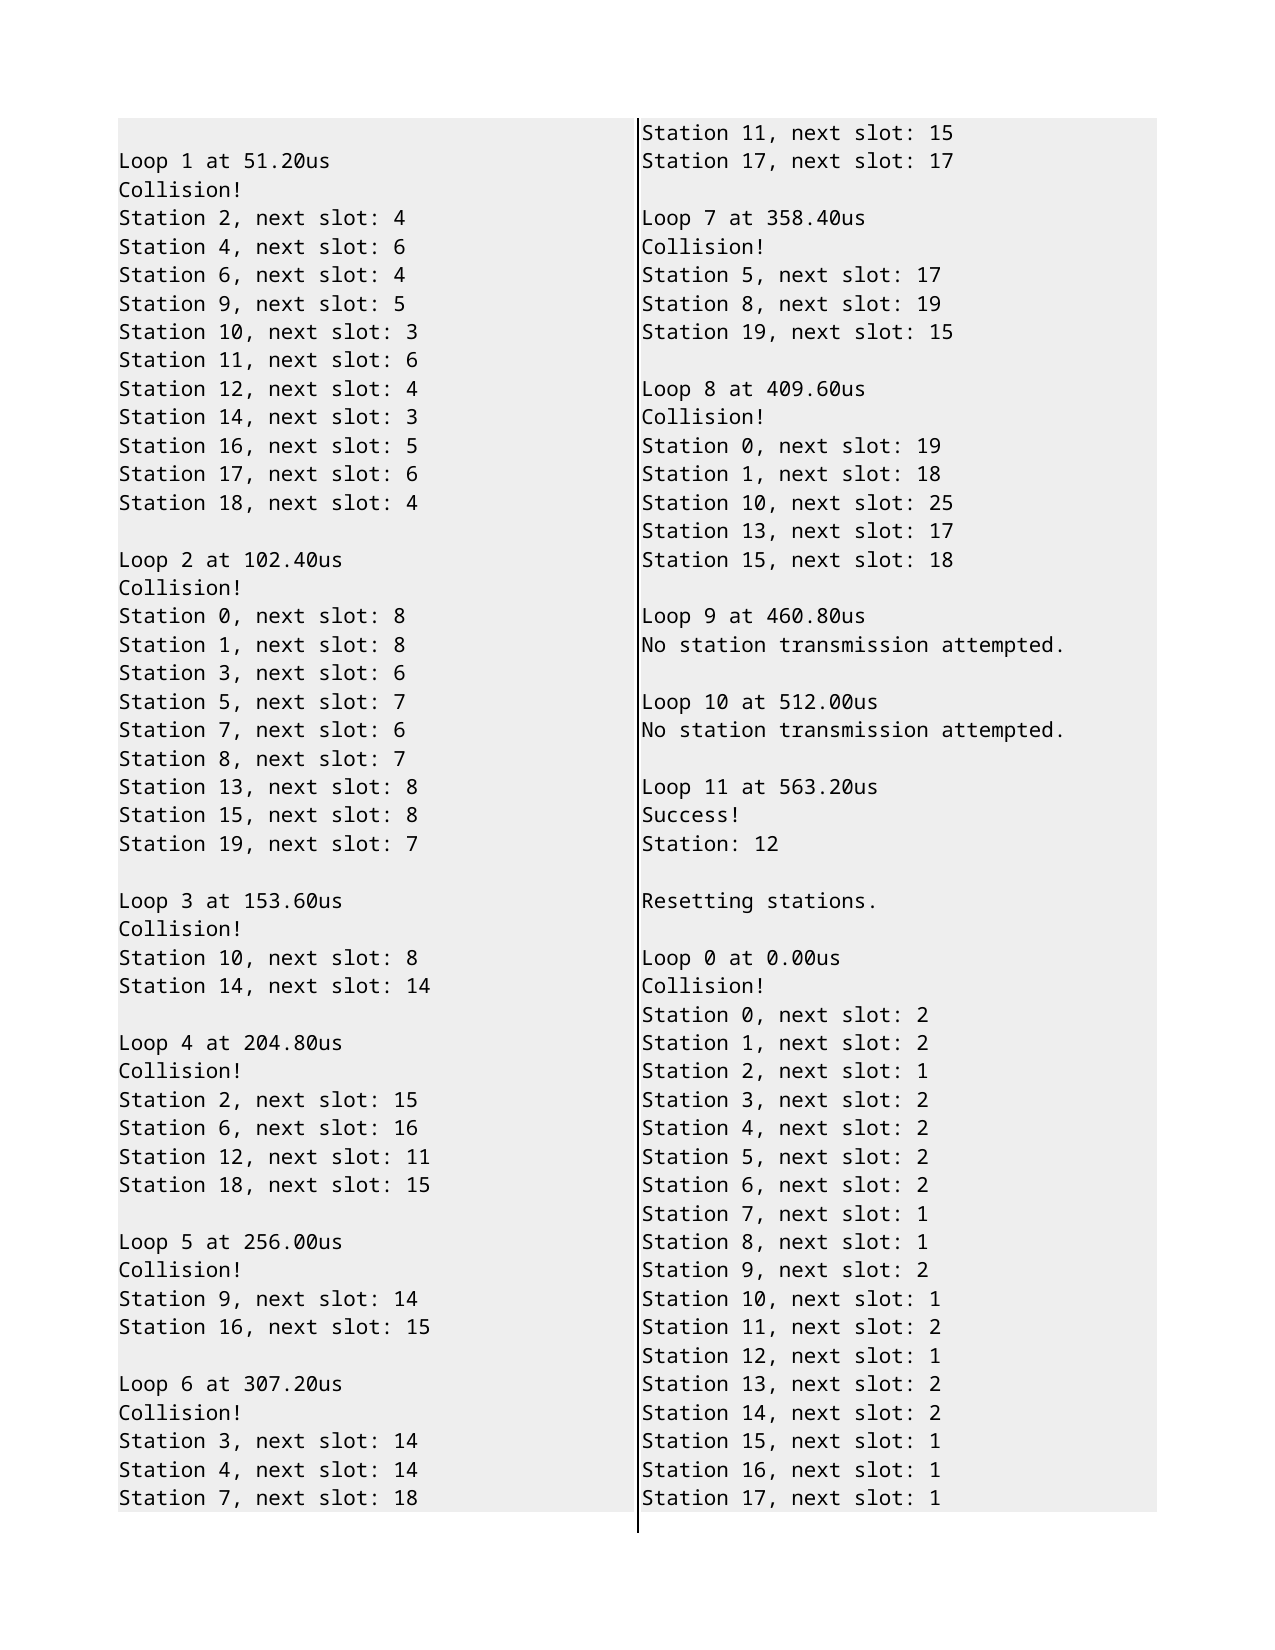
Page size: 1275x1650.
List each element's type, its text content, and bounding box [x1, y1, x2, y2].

text Station: 12 [641, 829, 1157, 857]
text Collision! [118, 914, 634, 943]
text Collision! [118, 175, 634, 203]
text Station 8, next slot: 1 [641, 1227, 1157, 1256]
text Station 6, next slot: 2 [641, 1170, 1157, 1199]
text Station 1, next slot: 2 [641, 1028, 1157, 1057]
text Station 17, next slot: 1 [641, 1483, 1157, 1512]
text Station 15, next slot: 18 [641, 545, 1157, 573]
text Station 12, next slot: 11 [118, 1142, 634, 1170]
text Station 3, next slot: 6 [118, 658, 634, 687]
text Collision! [641, 971, 1157, 1000]
text Station 7, next slot: 1 [641, 1199, 1157, 1227]
text Station 12, next slot: 4 [118, 374, 634, 402]
text Station 15, next slot: 1 [641, 1426, 1157, 1455]
text Station 7, next slot: 6 [118, 715, 634, 744]
text Station 10, next slot: 25 [641, 488, 1157, 516]
text Station 1, next slot: 8 [118, 630, 634, 658]
text Station 8, next slot: 7 [118, 744, 634, 772]
text Station 5, next slot: 2 [641, 1142, 1157, 1170]
text Station 9, next slot: 14 [118, 1284, 634, 1312]
text Station 7, next slot: 18 [118, 1483, 634, 1512]
text Loop 2 at 102.40us [118, 545, 634, 573]
text Station 12, next slot: 1 [641, 1341, 1157, 1369]
text Station 5, next slot: 17 [641, 260, 1157, 289]
text Loop 4 at 204.80us [118, 1028, 634, 1057]
text Collision! [118, 1398, 634, 1426]
text Loop 11 at 563.20us [641, 772, 1157, 801]
text Station 14, next slot: 3 [118, 402, 634, 431]
text Station 6, next slot: 4 [118, 260, 634, 289]
text Loop 1 at 51.20us [118, 147, 634, 175]
text Station 6, next slot: 16 [118, 1113, 634, 1142]
text Collision! [118, 1256, 634, 1284]
text Loop 0 at 0.00us [641, 943, 1157, 971]
text Collision! [641, 232, 1157, 260]
text Station 0, next slot: 2 [641, 1000, 1157, 1028]
text Station 9, next slot: 5 [118, 289, 634, 317]
text Station 3, next slot: 14 [118, 1426, 634, 1455]
text Station 11, next slot: 2 [641, 1312, 1157, 1341]
text Station 2, next slot: 15 [118, 1085, 634, 1113]
text Collision! [118, 1057, 634, 1085]
text Collision! [641, 402, 1157, 431]
text Collision! [118, 573, 634, 602]
text Station 0, next slot: 19 [641, 431, 1157, 459]
text Station 13, next slot: 17 [641, 516, 1157, 545]
text Station 3, next slot: 2 [641, 1085, 1157, 1113]
text Station 17, next slot: 17 [641, 147, 1157, 175]
text Station 4, next slot: 14 [118, 1455, 634, 1483]
text Loop 3 at 153.60us [118, 886, 634, 914]
text Station 18, next slot: 15 [118, 1170, 634, 1199]
text Station 4, next slot: 2 [641, 1113, 1157, 1142]
text No station transmission attempted. [641, 715, 1157, 744]
text Station 11, next slot: 15 [641, 118, 1157, 147]
text Success! [641, 801, 1157, 829]
text Station 16, next slot: 1 [641, 1455, 1157, 1483]
text Station 8, next slot: 19 [641, 289, 1157, 317]
text Station 19, next slot: 7 [118, 829, 634, 857]
text Station 1, next slot: 18 [641, 459, 1157, 488]
text Loop 9 at 460.80us [641, 602, 1157, 630]
text Station 13, next slot: 2 [641, 1369, 1157, 1398]
text Station 5, next slot: 7 [118, 687, 634, 715]
text Station 10, next slot: 1 [641, 1284, 1157, 1312]
text Station 16, next slot: 15 [118, 1312, 634, 1341]
text Station 15, next slot: 8 [118, 801, 634, 829]
text Station 2, next slot: 4 [118, 203, 634, 232]
text Station 19, next slot: 15 [641, 317, 1157, 346]
text Station 14, next slot: 14 [118, 971, 634, 1000]
text Station 18, next slot: 4 [118, 488, 634, 516]
text Station 9, next slot: 2 [641, 1256, 1157, 1284]
text Station 11, next slot: 6 [118, 346, 634, 374]
text Station 4, next slot: 6 [118, 232, 634, 260]
text No station transmission attempted. [641, 630, 1157, 658]
text Station 10, next slot: 8 [118, 943, 634, 971]
text Station 13, next slot: 8 [118, 772, 634, 801]
text Resetting stations. [641, 886, 1157, 914]
text Station 10, next slot: 3 [118, 317, 634, 346]
text Station 0, next slot: 8 [118, 602, 634, 630]
text Loop 5 at 256.00us [118, 1227, 634, 1256]
text Station 17, next slot: 6 [118, 459, 634, 488]
text Loop 8 at 409.60us [641, 374, 1157, 402]
text Loop 7 at 358.40us [641, 203, 1157, 232]
text Loop 10 at 512.00us [641, 687, 1157, 715]
text Station 2, next slot: 1 [641, 1057, 1157, 1085]
text Station 14, next slot: 2 [641, 1398, 1157, 1426]
text Station 16, next slot: 5 [118, 431, 634, 459]
text Loop 6 at 307.20us [118, 1369, 634, 1398]
